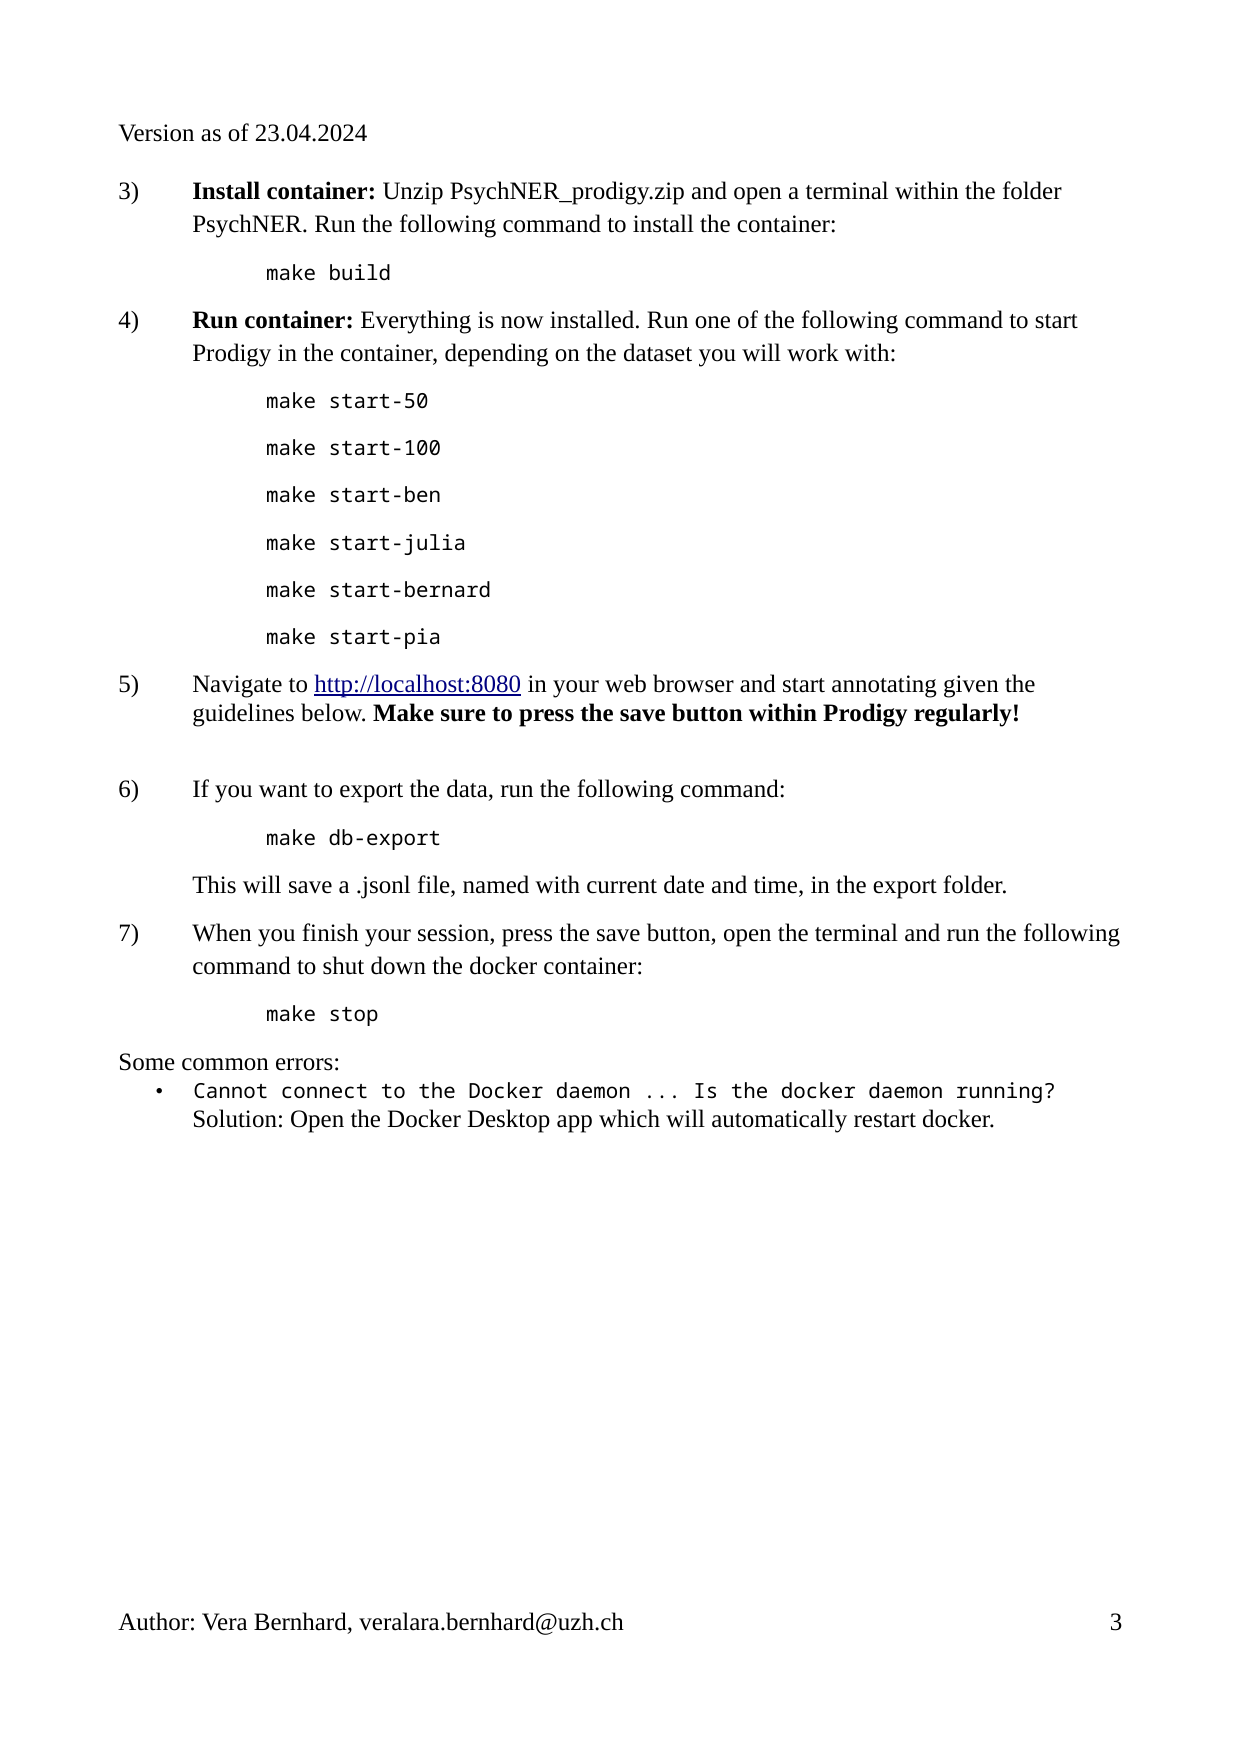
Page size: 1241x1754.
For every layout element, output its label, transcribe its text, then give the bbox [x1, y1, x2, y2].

list Cannot connect to the Docker daemon ... Is the docker daemon running? [156, 1076, 1122, 1104]
text 6) If you want to export the data, run the following command: [118, 774, 1122, 803]
text Solution: Open the Docker Desktop app which will automatically restart docker. [118, 1104, 1122, 1134]
text make start-100 [192, 433, 1122, 462]
text make build [192, 257, 1122, 286]
text 7) When you finish your session, press the save button, open the terminal and run the following command to shut down the docker container: [118, 918, 1122, 980]
text 5) Navigate to http://localhost:8080 in your web browser and start annotating given the guidelines below. Make sure to press the save button within Prodigy regularly! [118, 669, 1122, 727]
text 4) Run container: Everything is now installed. Run one of the following command to start Prodigy in the container, depending on the dataset you will work with: [118, 305, 1122, 367]
text make start-pia [192, 622, 1122, 650]
text make start-ben [192, 480, 1122, 509]
text make start-julia [192, 528, 1122, 556]
text make db-export [192, 822, 1122, 851]
text make start-bernard [192, 575, 1122, 603]
text Some common errors: [118, 1047, 1122, 1076]
text make stop [192, 998, 1122, 1028]
text make start-50 [192, 386, 1122, 414]
text This will save a .jsonl file, named with current date and time, in the export folder. [118, 870, 1122, 899]
text 3) Install container: Unzip PsychNER_prodigy.zip and open a terminal within the folder PsychNER. Run the following command to install the container: [118, 176, 1122, 238]
